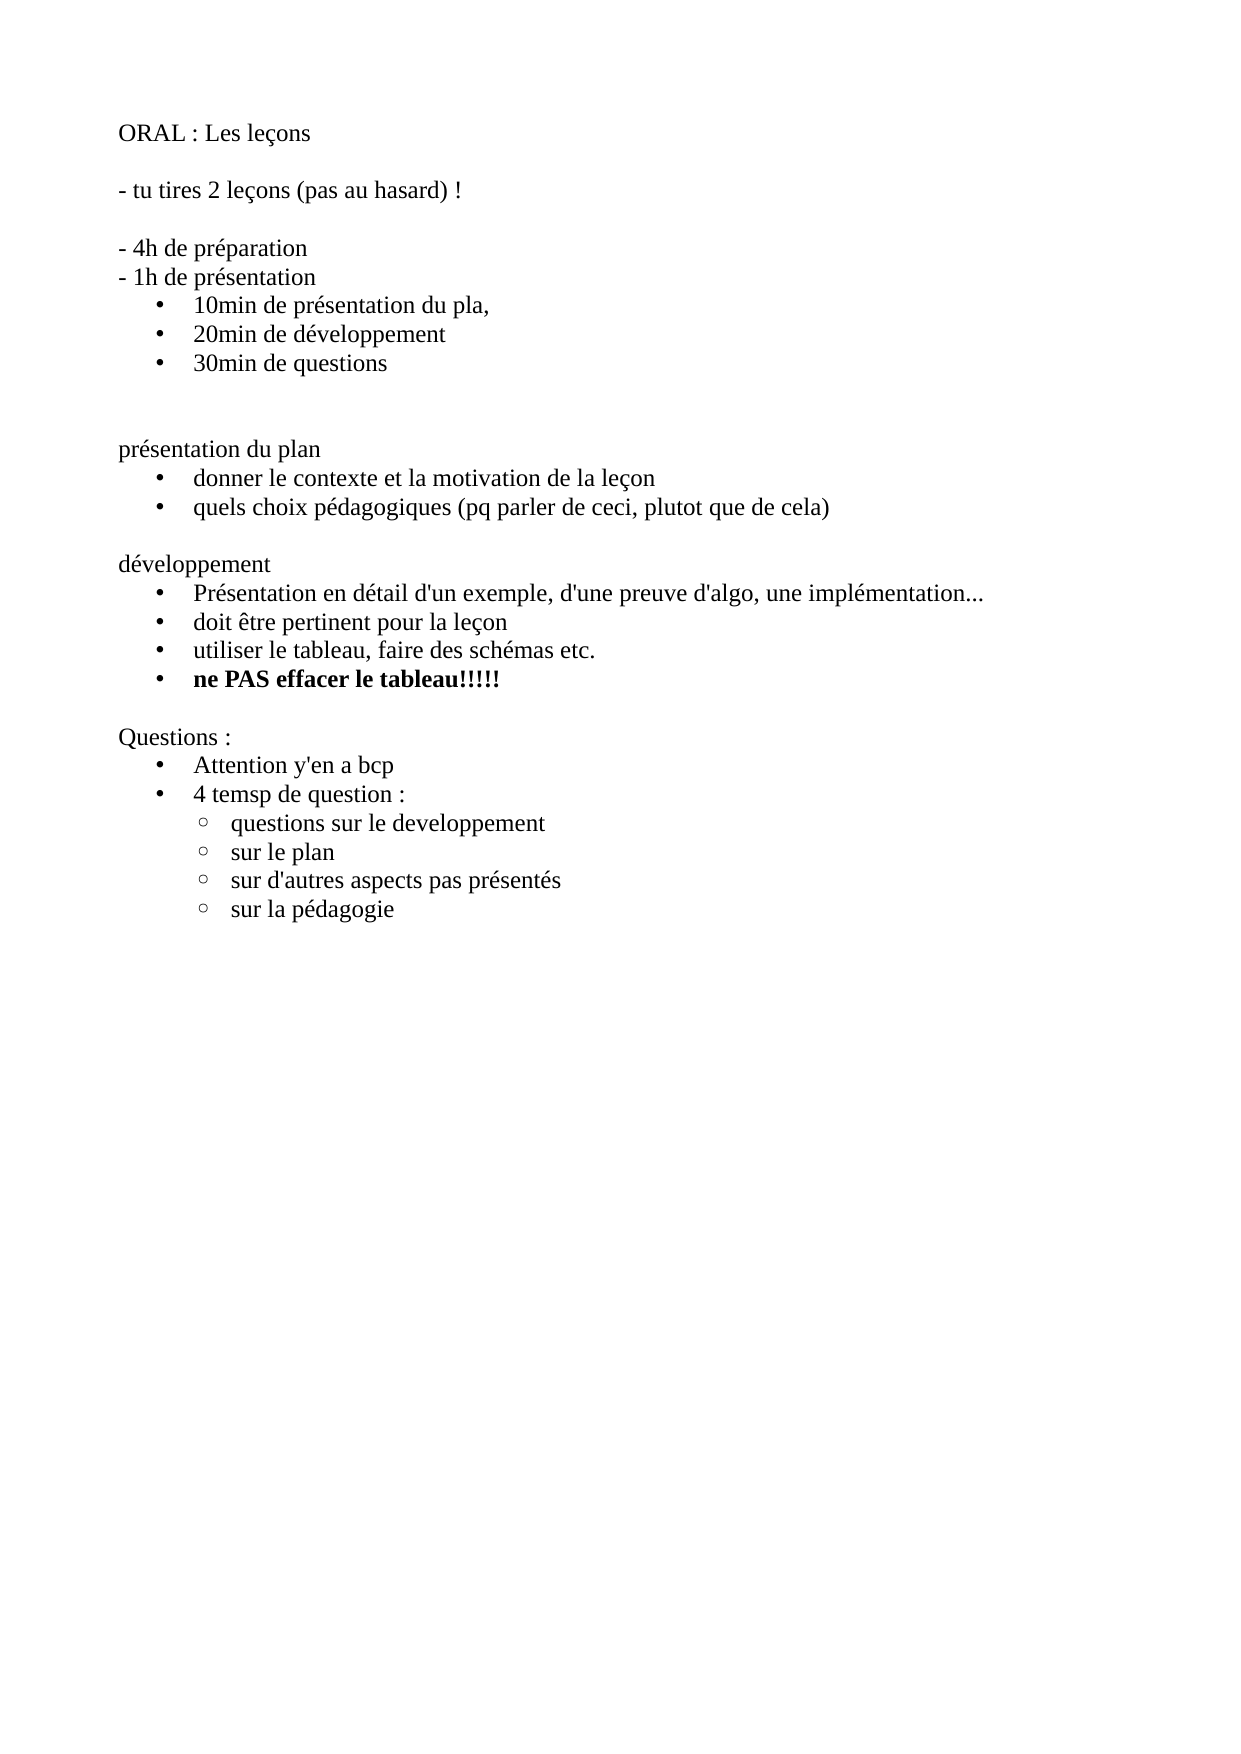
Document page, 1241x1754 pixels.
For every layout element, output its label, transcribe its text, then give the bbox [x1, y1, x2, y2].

list 20min de développement [156, 319, 1122, 348]
text - tu tires 2 leçons (pas au hasard) ! [118, 176, 1122, 204]
list utiliser le tableau, faire des schémas etc. [156, 636, 1122, 664]
text Questions : [118, 722, 1122, 751]
list Attention y'en a bcp [156, 751, 1122, 779]
text présentation du plan [118, 434, 1122, 463]
text ORAL : Les leçons [118, 118, 1122, 147]
list Présentation en détail d'un exemple, d'une preuve d'algo, une implémentation... [156, 578, 1122, 607]
list quels choix pédagogiques (pq parler de ceci, plutot que de cela) [156, 492, 1122, 521]
list 10min de présentation du pla, [156, 291, 1122, 319]
list sur le plan [193, 837, 1122, 866]
list sur d'autres aspects pas présentés [193, 866, 1122, 894]
list doit être pertinent pour la leçon [156, 607, 1122, 636]
text - 1h de présentation [118, 262, 1122, 291]
list donner le contexte et la motivation de la leçon [156, 463, 1122, 492]
text développement [118, 549, 1122, 578]
list 30min de questions [156, 348, 1122, 377]
list questions sur le developpement [193, 808, 1122, 837]
text - 4h de préparation [118, 233, 1122, 262]
list sur la pédagogie [193, 894, 1122, 923]
list ne PAS effacer le tableau!!!!! [156, 664, 1122, 693]
list 4 temsp de question : [156, 779, 1122, 808]
